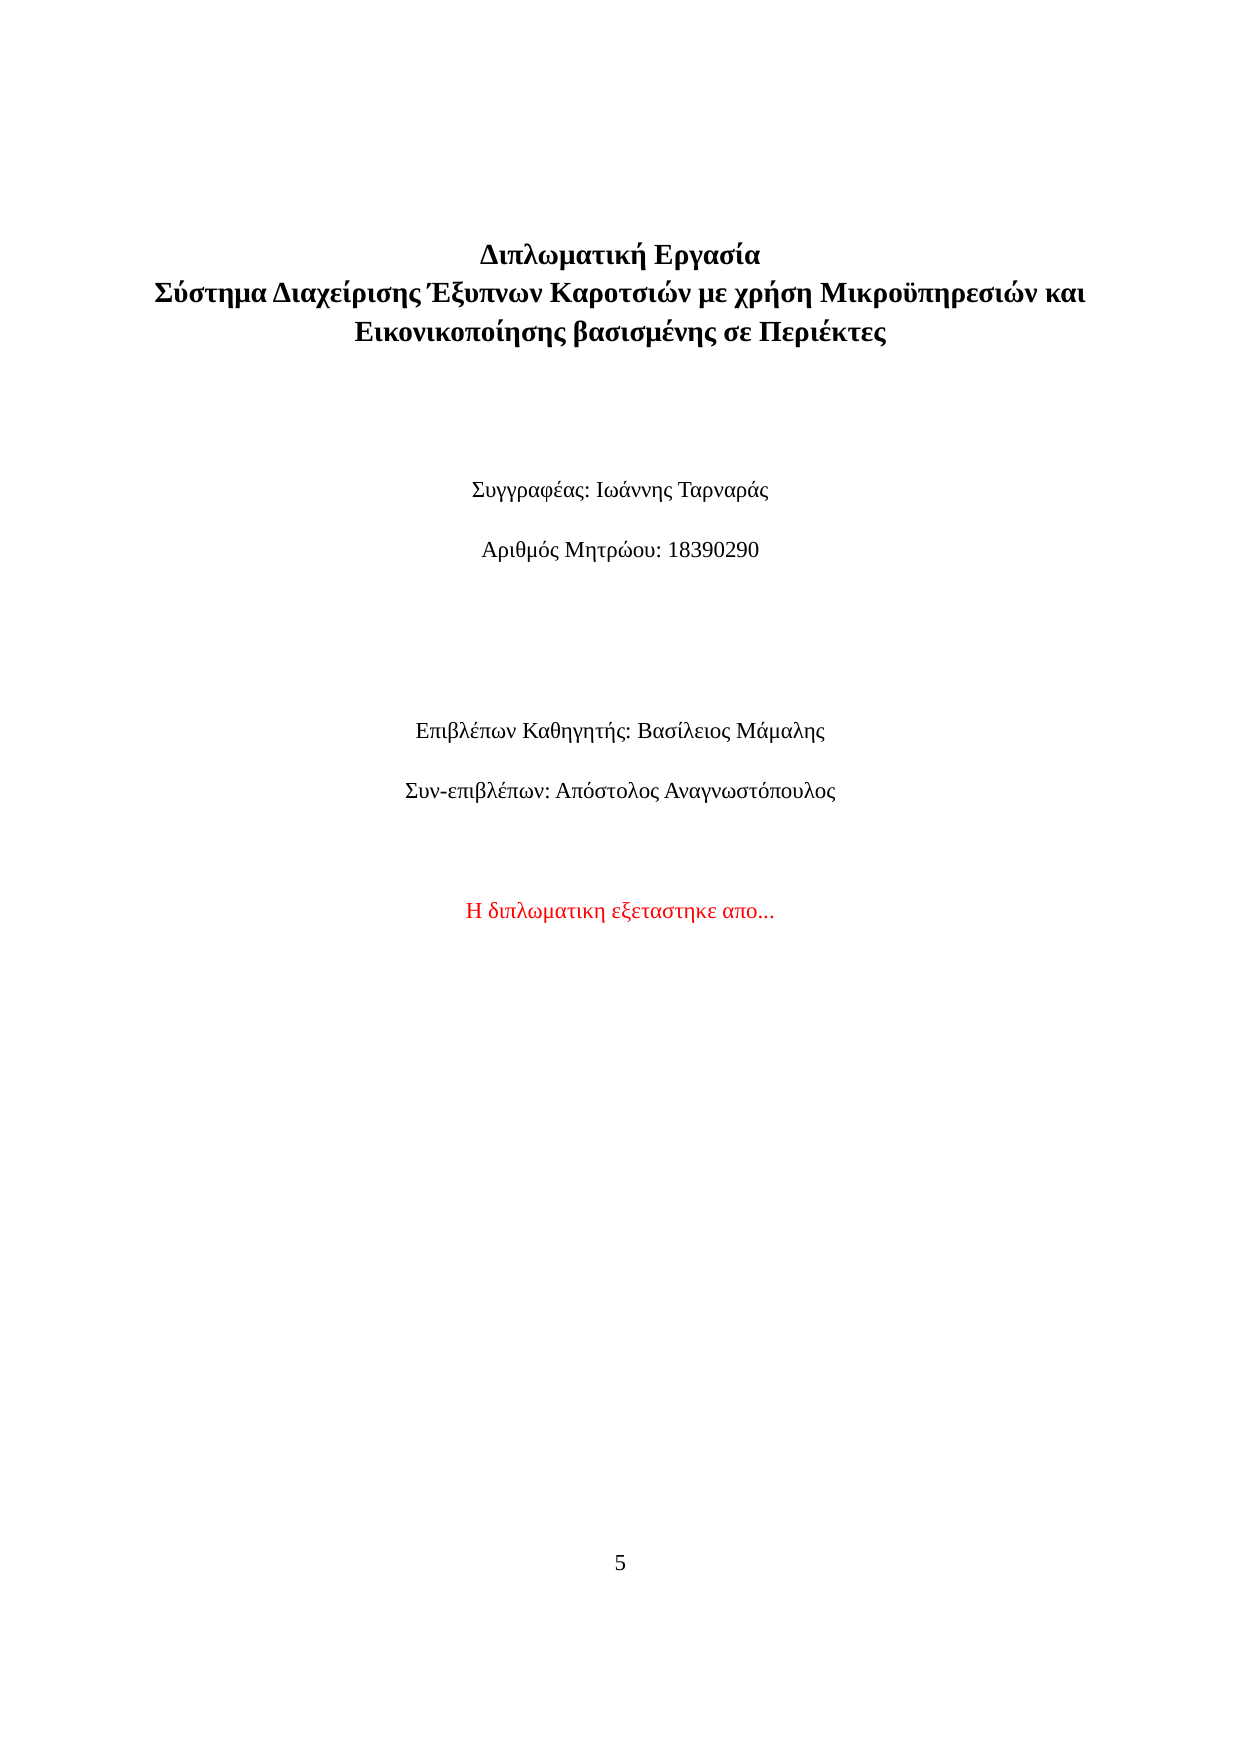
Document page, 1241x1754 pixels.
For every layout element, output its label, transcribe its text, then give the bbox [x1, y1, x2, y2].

text Αριθμός Μητρώου: 18390290 [118, 536, 1122, 562]
text Συγγραφέας: Ιωάννης Ταρναράς [118, 476, 1122, 502]
text Επιβλέπων Καθηγητής: Βασίλειος Μάμαλης [118, 717, 1122, 743]
subtitle Διπλωματική Εργασία Σύστημα Διαχείρισης Έξυπνων Καροτσιών με χρήση Μικροϋπηρεσιών και Εικονικοποίησης βασισμένης σε Περιέκτες [118, 237, 1122, 348]
text Η διπλωματικη εξεταστηκε απο... [118, 897, 1122, 924]
text Συν-επιβλέπων: Απόστολος Αναγνωστόπουλος [118, 777, 1122, 803]
